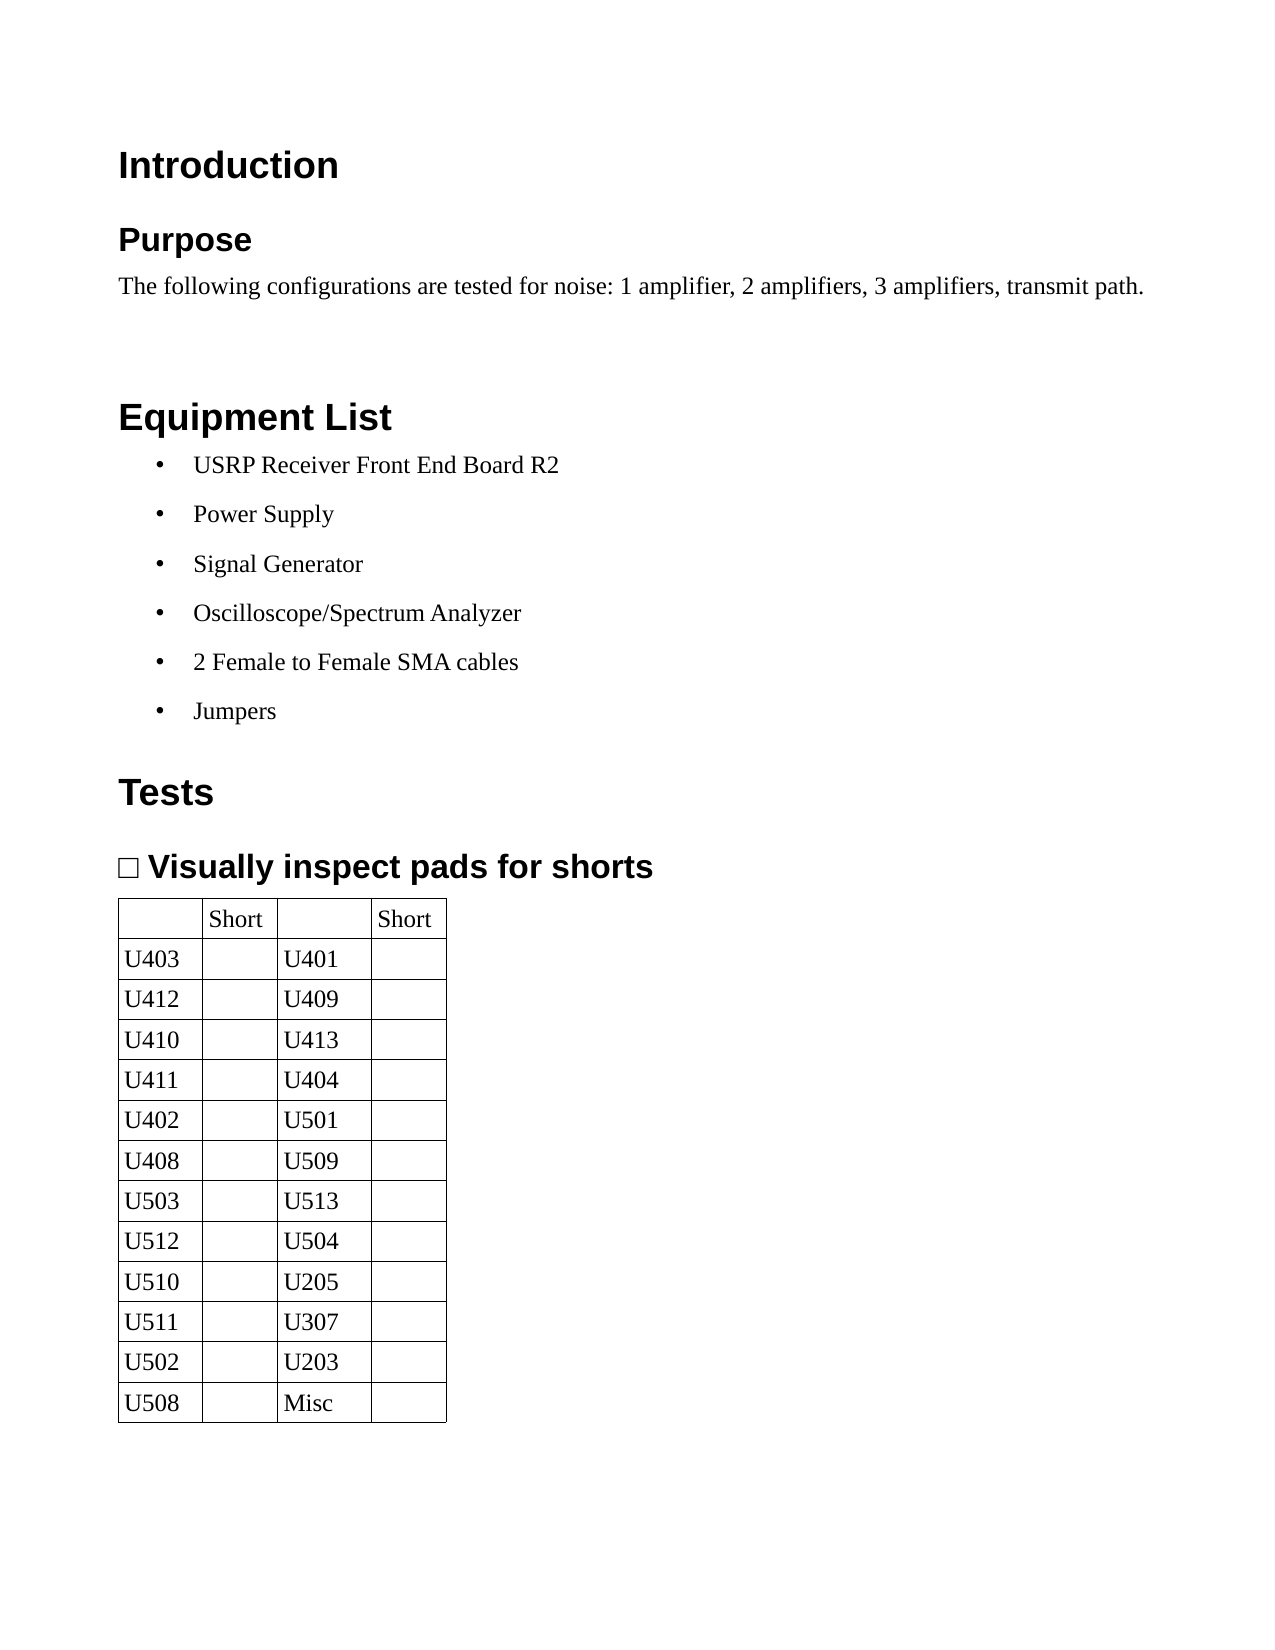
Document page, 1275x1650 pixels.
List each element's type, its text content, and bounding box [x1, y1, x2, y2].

text The following configurations are tested for noise: 1 amplifier, 2 amplifiers, 3 amplifiers, transmit path. [118, 271, 1157, 300]
list USRP Receiver Front End Board R2 [156, 451, 1157, 479]
table_cell [372, 1383, 446, 1422]
table_cell U411 [119, 1060, 202, 1099]
table_cell [203, 1383, 277, 1422]
table_cell U408 [119, 1141, 202, 1180]
table_cell U513 [278, 1181, 371, 1221]
table_cell U205 [278, 1262, 371, 1301]
table_cell [372, 1302, 446, 1341]
table_cell [203, 939, 277, 979]
list Power Supply [156, 499, 1157, 528]
subtitle Tests [118, 770, 1157, 813]
list 2 Female to Female SMA cables [156, 647, 1157, 676]
table_header Short [203, 899, 277, 938]
subtitle Equipment List [118, 394, 1157, 438]
table_cell U510 [119, 1262, 202, 1301]
table_header [119, 899, 202, 938]
table_cell U403 [119, 939, 202, 979]
table_cell U413 [278, 1020, 371, 1059]
table_cell [372, 1181, 446, 1221]
table_cell Misc [278, 1383, 371, 1422]
table_cell U410 [119, 1020, 202, 1059]
table_cell [372, 1342, 446, 1382]
list Jumpers [156, 696, 1157, 724]
table_cell U502 [119, 1342, 202, 1382]
table_cell [372, 980, 446, 1019]
table_cell [372, 1101, 446, 1140]
table_cell [372, 1222, 446, 1261]
table_cell [203, 1141, 277, 1180]
list Signal Generator [156, 549, 1157, 577]
table_cell U402 [119, 1101, 202, 1140]
table_cell U509 [278, 1141, 371, 1180]
table_cell U512 [119, 1222, 202, 1261]
table_cell [203, 1181, 277, 1221]
table_cell [203, 1262, 277, 1301]
table_cell U307 [278, 1302, 371, 1341]
table_cell [372, 1060, 446, 1099]
table_cell U508 [119, 1383, 202, 1422]
table_cell U503 [119, 1181, 202, 1221]
table_cell U404 [278, 1060, 371, 1099]
table_cell U504 [278, 1222, 371, 1261]
subtitle Introduction [118, 143, 1157, 187]
subtitle Purpose [118, 220, 1157, 259]
table_cell U501 [278, 1101, 371, 1140]
table_cell [203, 1060, 277, 1099]
table_cell U203 [278, 1342, 371, 1382]
table_cell [203, 1101, 277, 1140]
list Oscilloscope/Spectrum Analyzer [156, 598, 1157, 626]
table_cell [203, 1020, 277, 1059]
table_cell [372, 1020, 446, 1059]
table_cell [203, 1222, 277, 1261]
table_cell U511 [119, 1302, 202, 1341]
table_header [278, 899, 371, 938]
table_cell U401 [278, 939, 371, 979]
table_cell [203, 1302, 277, 1341]
table_cell [372, 1262, 446, 1301]
table_cell U409 [278, 980, 371, 1019]
subtitle □ Visually inspect pads for shorts [118, 847, 1157, 886]
table_cell [203, 980, 277, 1019]
table_header Short [372, 899, 446, 938]
table_cell [372, 1141, 446, 1180]
table_cell U412 [119, 980, 202, 1019]
table_cell [203, 1342, 277, 1382]
table_cell [372, 939, 446, 979]
